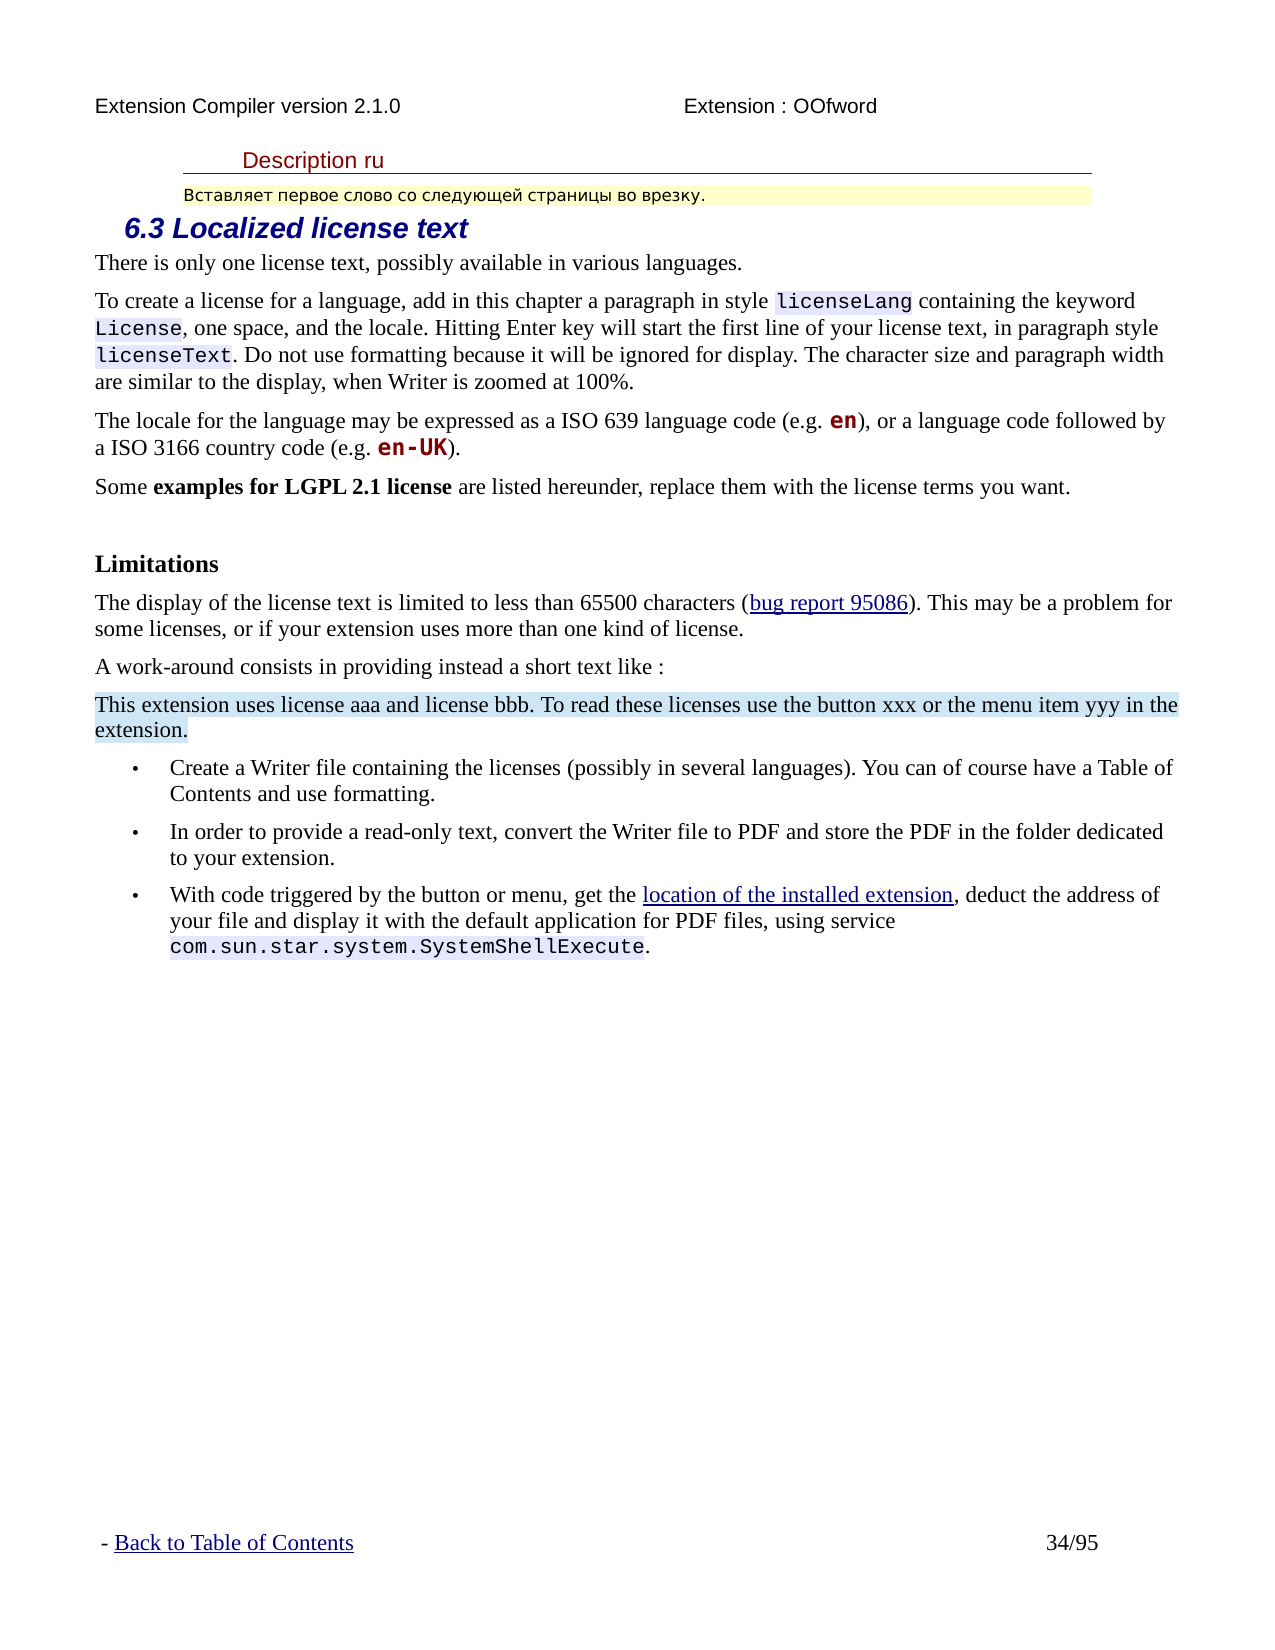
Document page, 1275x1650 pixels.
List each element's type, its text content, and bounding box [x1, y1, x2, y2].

list Create a Writer file containing the licenses (possibly in several languages). You can of course have a Table of Contents and use formatting. [132, 755, 1181, 806]
text Description ru [183, 147, 1092, 173]
text There is only one license text, possibly available in various languages. [94, 250, 1181, 276]
text Вставляет первое слово со следующей страницы во врезку. [183, 186, 1092, 206]
subtitle Localized license text [124, 212, 1181, 244]
list In order to provide a read-only text, convert the Writer file to PDF and store the PDF in the folder dedicated to your extension. [132, 819, 1181, 870]
text This extension uses license aaa and license bbb. To read these licenses use the button xxx or the menu item yyy in the extension. [94, 692, 1181, 743]
text The display of the license text is limited to less than 65500 characters (bug report 95086). This may be a problem for some licenses, or if your extension uses more than one kind of license. [94, 590, 1181, 641]
text A work-around consists in providing instead a short text like : [94, 654, 1181, 679]
list With code triggered by the button or menu, get the location of the installed extension, deduct the address of your file and display it with the default application for PDF files, using service com.sun.star.system.SystemShellExecute. [132, 882, 1181, 960]
text To create a license for a language, add in this chapter a paragraph in style licenseLang containing the keyword License, one space, and the locale. Hitting Enter key will start the first line of your license text, in paragraph style licenseText. Do not use formatting because it will be ignored for display. The character size and paragraph width are similar to the display, when Writer is zoomed at 100%. [94, 288, 1181, 395]
text Some examples for LGPL 2.1 license are listed hereunder, replace them with the license terms you want. [94, 474, 1181, 499]
text The locale for the language may be expressed as a ISO 639 language code (e.g. en), or a language code followed by a ISO 3166 country code (e.g. en-UK). [94, 407, 1181, 461]
text Limitations [94, 550, 1181, 578]
